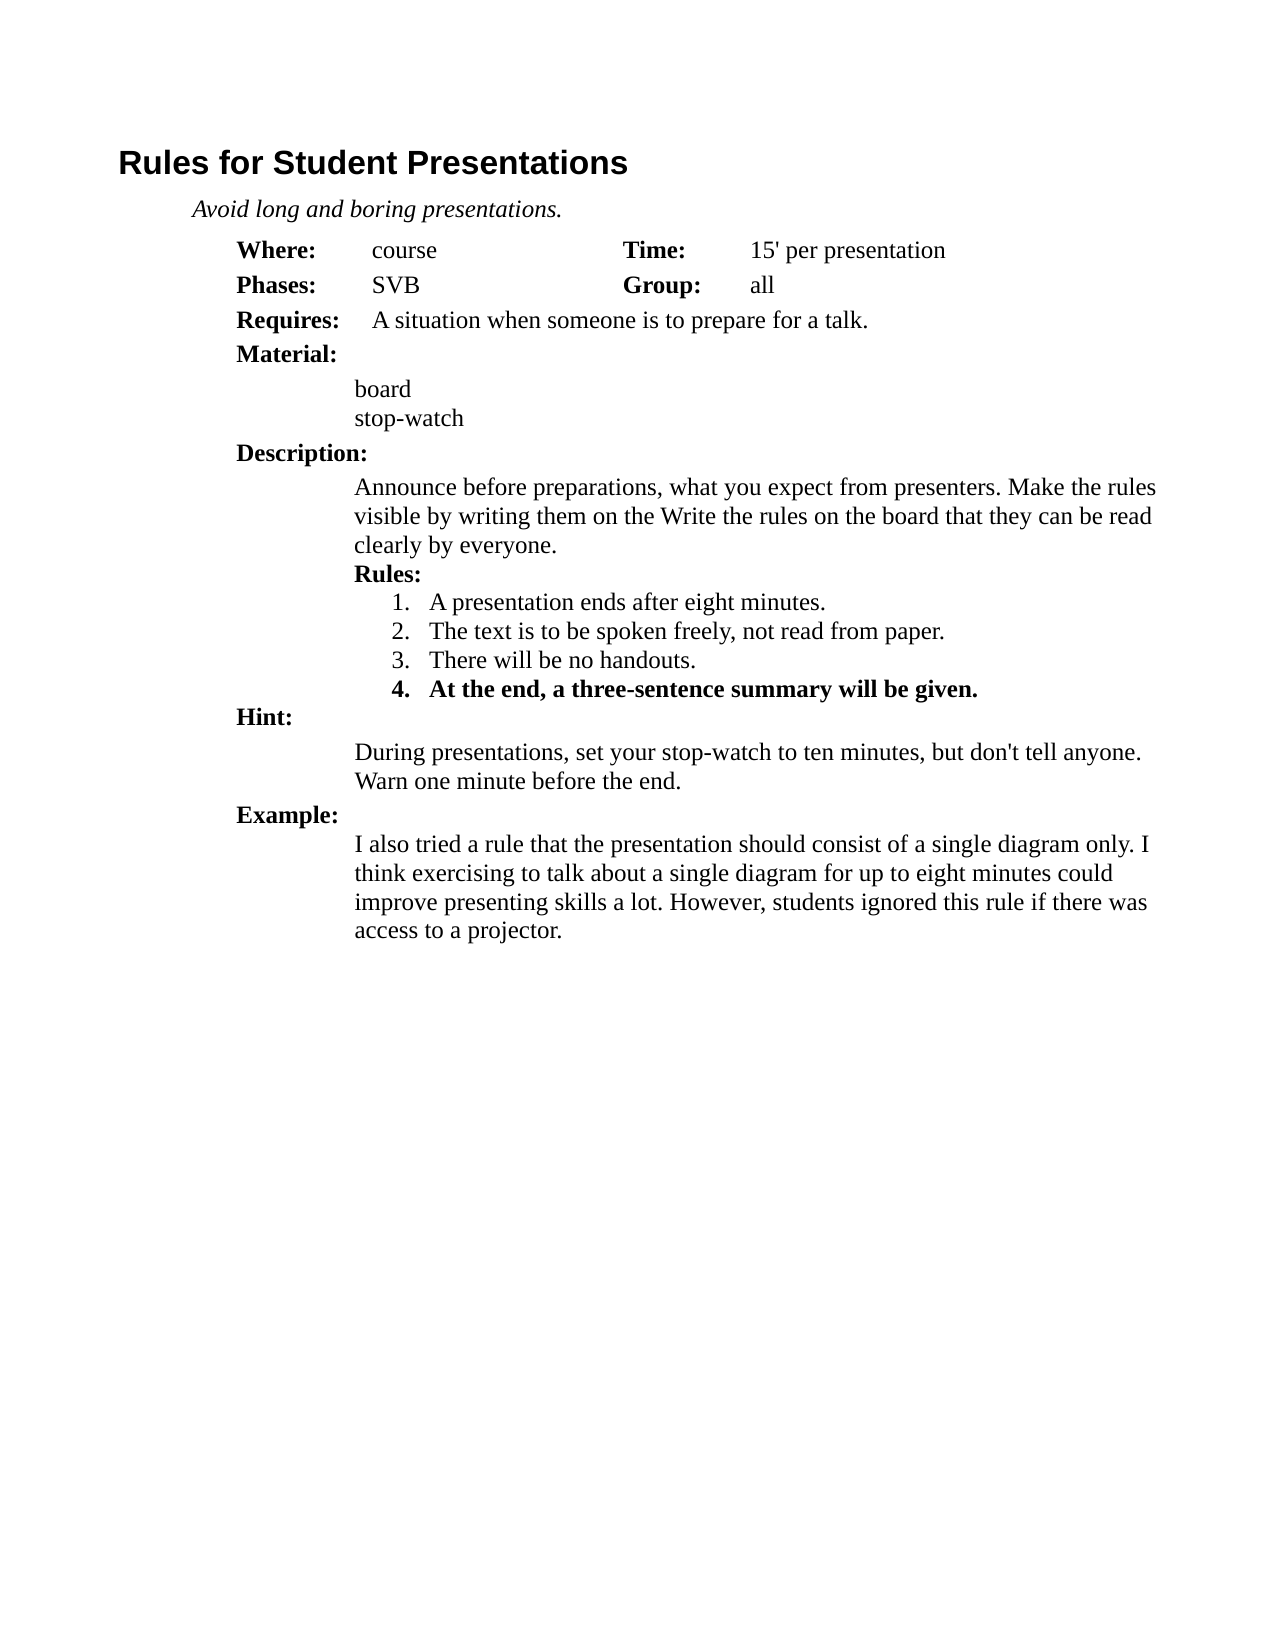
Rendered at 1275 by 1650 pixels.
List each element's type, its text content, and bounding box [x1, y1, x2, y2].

text During presentations, set your stop-watch to ten minutes, but don't tell anyone. Warn one minute before the end. [354, 737, 1157, 794]
list There will be no handouts. [391, 645, 1157, 674]
list At the end, a three-sentence summary will be given. [391, 674, 1157, 702]
text Phases: SVB Group: all [236, 270, 1157, 299]
list The text is to be spoken freely, not read from paper. [391, 616, 1157, 645]
text stop-watch [354, 403, 1157, 432]
text Description: [236, 438, 1157, 466]
text Material: [236, 339, 1157, 368]
text Avoid long and boring presentations. [118, 194, 1157, 223]
text board [354, 374, 1157, 403]
text Announce before preparations, what you expect from presenters. Make the rules visible by writing them on the Write the rules on the board that they can be read clearly by everyone. [354, 472, 1157, 559]
list A presentation ends after eight minutes. [391, 587, 1157, 616]
text Where: course Time: 15' per presentation [236, 236, 1157, 264]
text Example: [236, 801, 1157, 829]
text Requires: A situation when someone is to prepare for a talk. [236, 305, 1157, 334]
text Hint: [236, 702, 1157, 731]
subtitle Rules for Student Presentations [118, 143, 1157, 182]
text Rules: [354, 559, 1157, 587]
text I also tried a rule that the presentation should consist of a single diagram only. I think exercising to talk about a single diagram for up to eight minutes could improve presenting skills a lot. However, students ignored this rule if there was access to a projector. [354, 829, 1157, 944]
